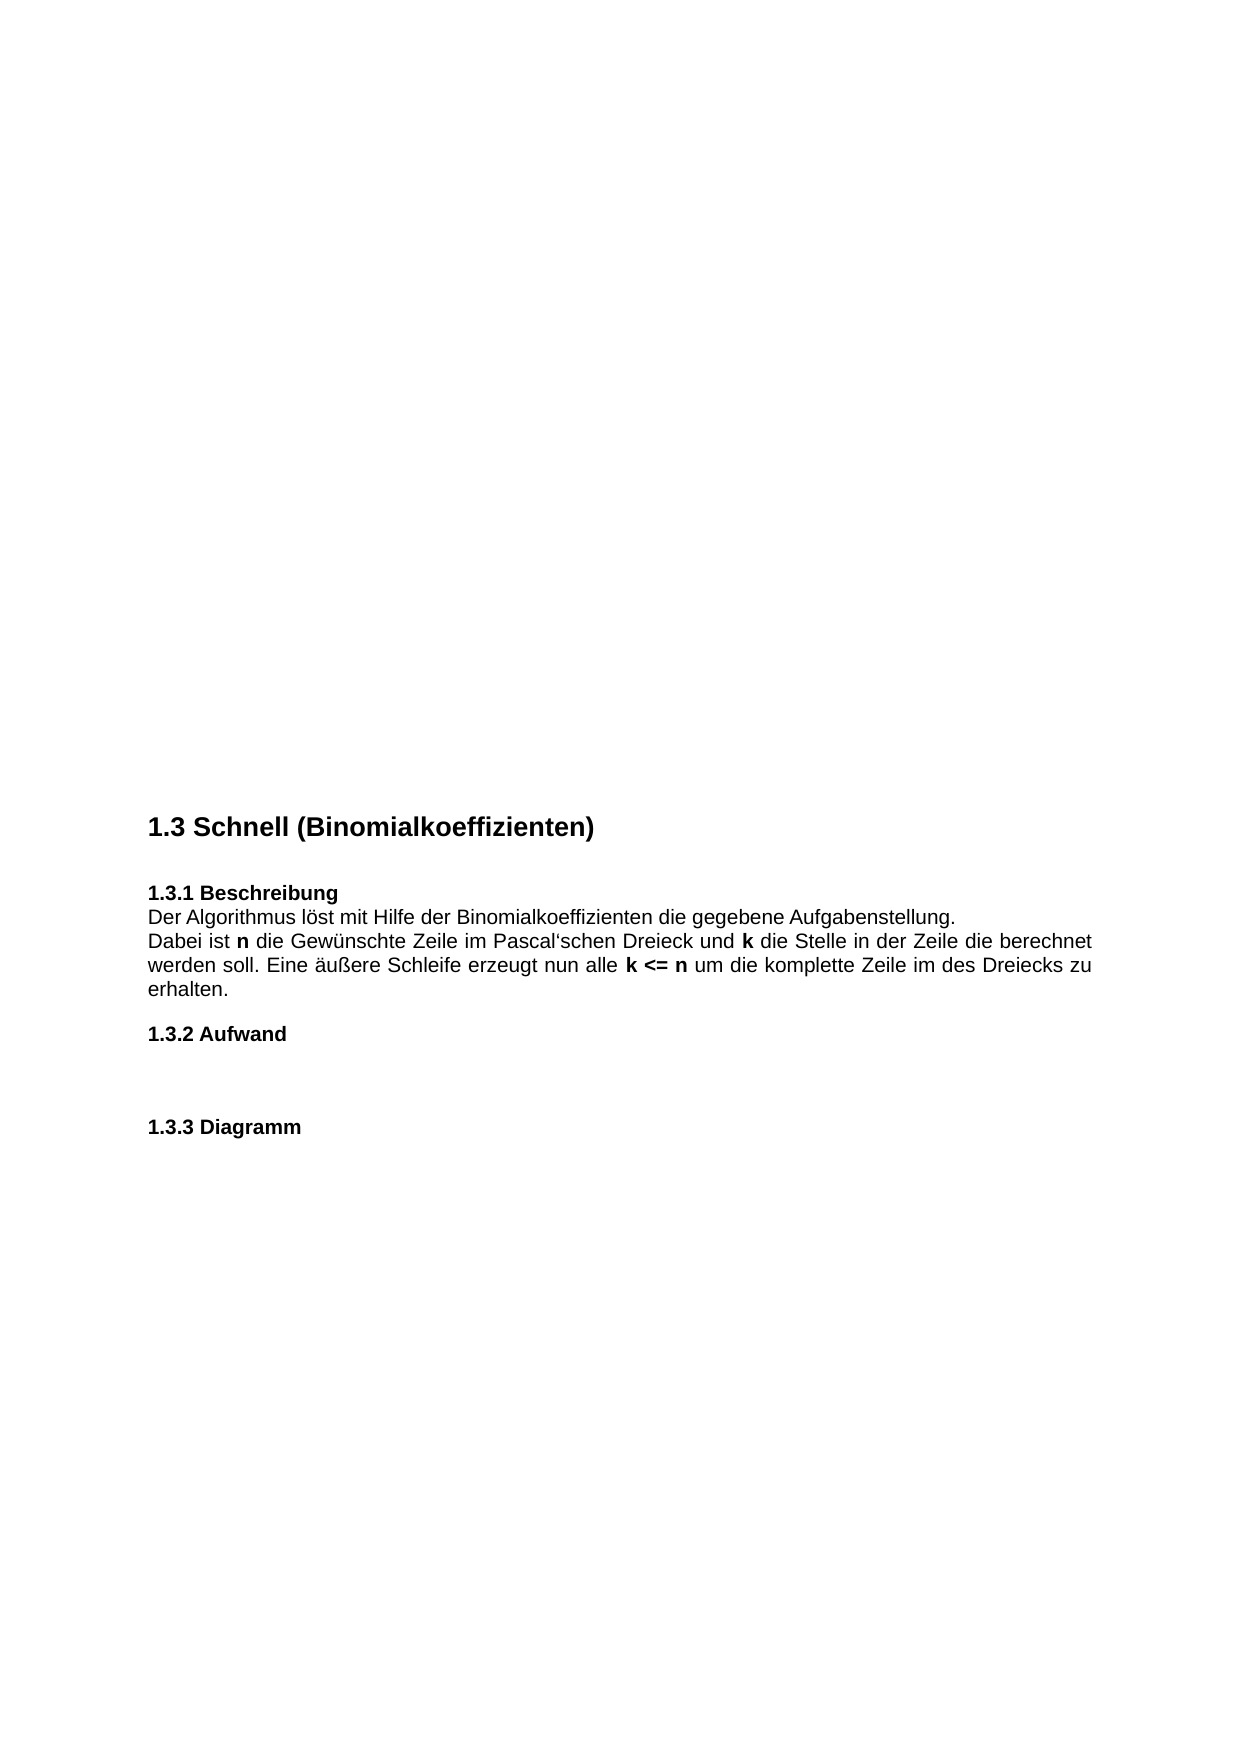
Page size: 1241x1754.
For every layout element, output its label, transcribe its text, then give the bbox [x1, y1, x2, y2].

text 1.3 Schnell (Binomialkoeffizienten) [148, 811, 1093, 842]
text 1.3.1 Beschreibung [148, 881, 1093, 905]
text 1.3.2 Aufwand [148, 1022, 1093, 1046]
text Dabei ist n die Gewünschte Zeile im Pascal‘schen Dreieck und k die Stelle in der Zeile die berechnet werden soll. Eine äußere Schleife erzeugt nun alle k <= n um die komplette Zeile im des Dreiecks zu erhalten. [148, 929, 1093, 1001]
text 1.3.3 Diagramm [148, 1115, 1093, 1139]
text Der Algorithmus löst mit Hilfe der Binomialkoeffizienten die gegebene Aufgabenstellung. [148, 905, 1093, 929]
